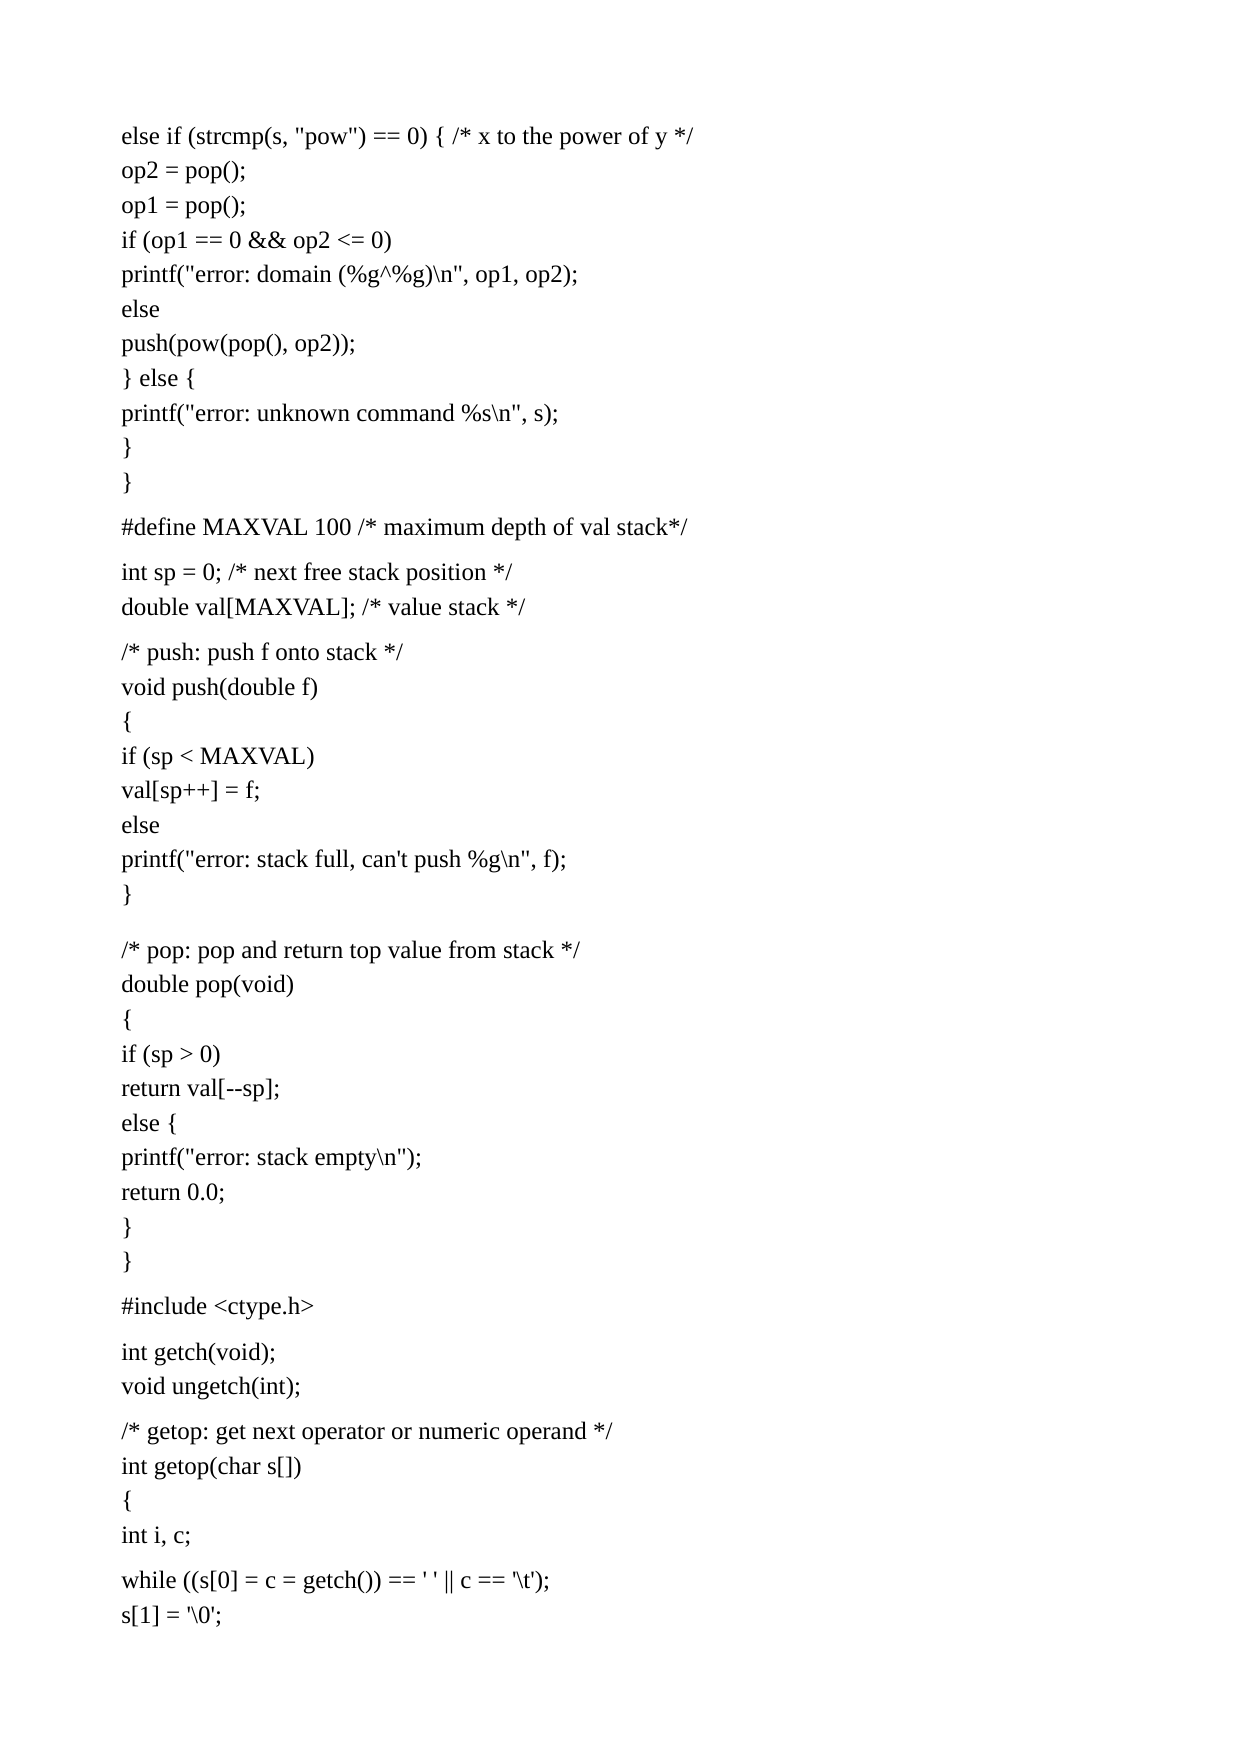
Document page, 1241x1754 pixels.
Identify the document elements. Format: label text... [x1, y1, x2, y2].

table_cell int getop(char s[]) [118, 1448, 800, 1483]
table_cell void ungetch(int); [118, 1368, 800, 1403]
table_cell } else { [118, 360, 800, 395]
table_cell if (sp > 0) [118, 1036, 800, 1070]
table_cell printf("error: stack empty\n"); [118, 1140, 800, 1174]
table_cell op1 = pop(); [118, 187, 800, 222]
table_cell else if (strcmp(s, "pow") == 0) { /* x to the power of y */ [118, 118, 800, 153]
table_cell } [118, 876, 800, 911]
table_cell if (op1 == 0 && op2 <= 0) [118, 222, 800, 256]
table_cell op2 = pop(); [118, 153, 800, 187]
table_cell int i, c; [118, 1517, 800, 1552]
table_cell #include <ctype.h> [118, 1289, 800, 1323]
table_cell int getch(void); [118, 1334, 800, 1368]
table_cell } [118, 1243, 800, 1278]
table_cell [118, 921, 800, 932]
table_cell #define MAXVAL 100 /* maximum depth of val stack*/ [118, 509, 800, 544]
table_cell [118, 544, 800, 554]
table_cell [118, 1323, 800, 1334]
table_cell /* pop: pop and return top value from stack */ [118, 932, 800, 967]
table_cell { [118, 703, 800, 738]
table_cell else { [118, 1105, 800, 1139]
table_cell } [118, 429, 800, 464]
table_cell [118, 1403, 800, 1413]
table_cell else [118, 291, 800, 326]
table_cell [118, 624, 800, 634]
table_cell void push(double f) [118, 669, 800, 703]
table_cell [118, 499, 800, 509]
table_cell /* push: push f onto stack */ [118, 634, 800, 669]
table_cell printf("error: stack full, can't push %g\n", f); [118, 842, 800, 876]
table_cell push(pow(pop(), op2)); [118, 326, 800, 360]
table_cell double val[MAXVAL]; /* value stack */ [118, 589, 800, 623]
table_cell while ((s[0] = c = getch()) == ' ' || c == '\t'); [118, 1563, 800, 1597]
table_cell if (sp < MAXVAL) [118, 738, 800, 772]
table_cell s[1] = '\0'; [118, 1597, 800, 1632]
table_cell [118, 911, 800, 921]
table_cell [118, 1552, 800, 1562]
table_cell printf("error: unknown command %s\n", s); [118, 395, 800, 429]
table_cell } [118, 1209, 800, 1243]
table_cell { [118, 1483, 800, 1517]
table_cell } [118, 464, 800, 498]
table_cell else [118, 807, 800, 842]
table_cell return 0.0; [118, 1174, 800, 1209]
table_cell /* getop: get next operator or numeric operand */ [118, 1414, 800, 1448]
table_cell return val[--sp]; [118, 1070, 800, 1105]
table_cell double pop(void) [118, 967, 800, 1001]
table_cell { [118, 1001, 800, 1036]
table_cell val[sp++] = f; [118, 773, 800, 807]
table_cell [118, 1278, 800, 1288]
table_cell int sp = 0; /* next free stack position */ [118, 554, 800, 589]
table_cell printf("error: domain (%g^%g)\n", op1, op2); [118, 256, 800, 291]
